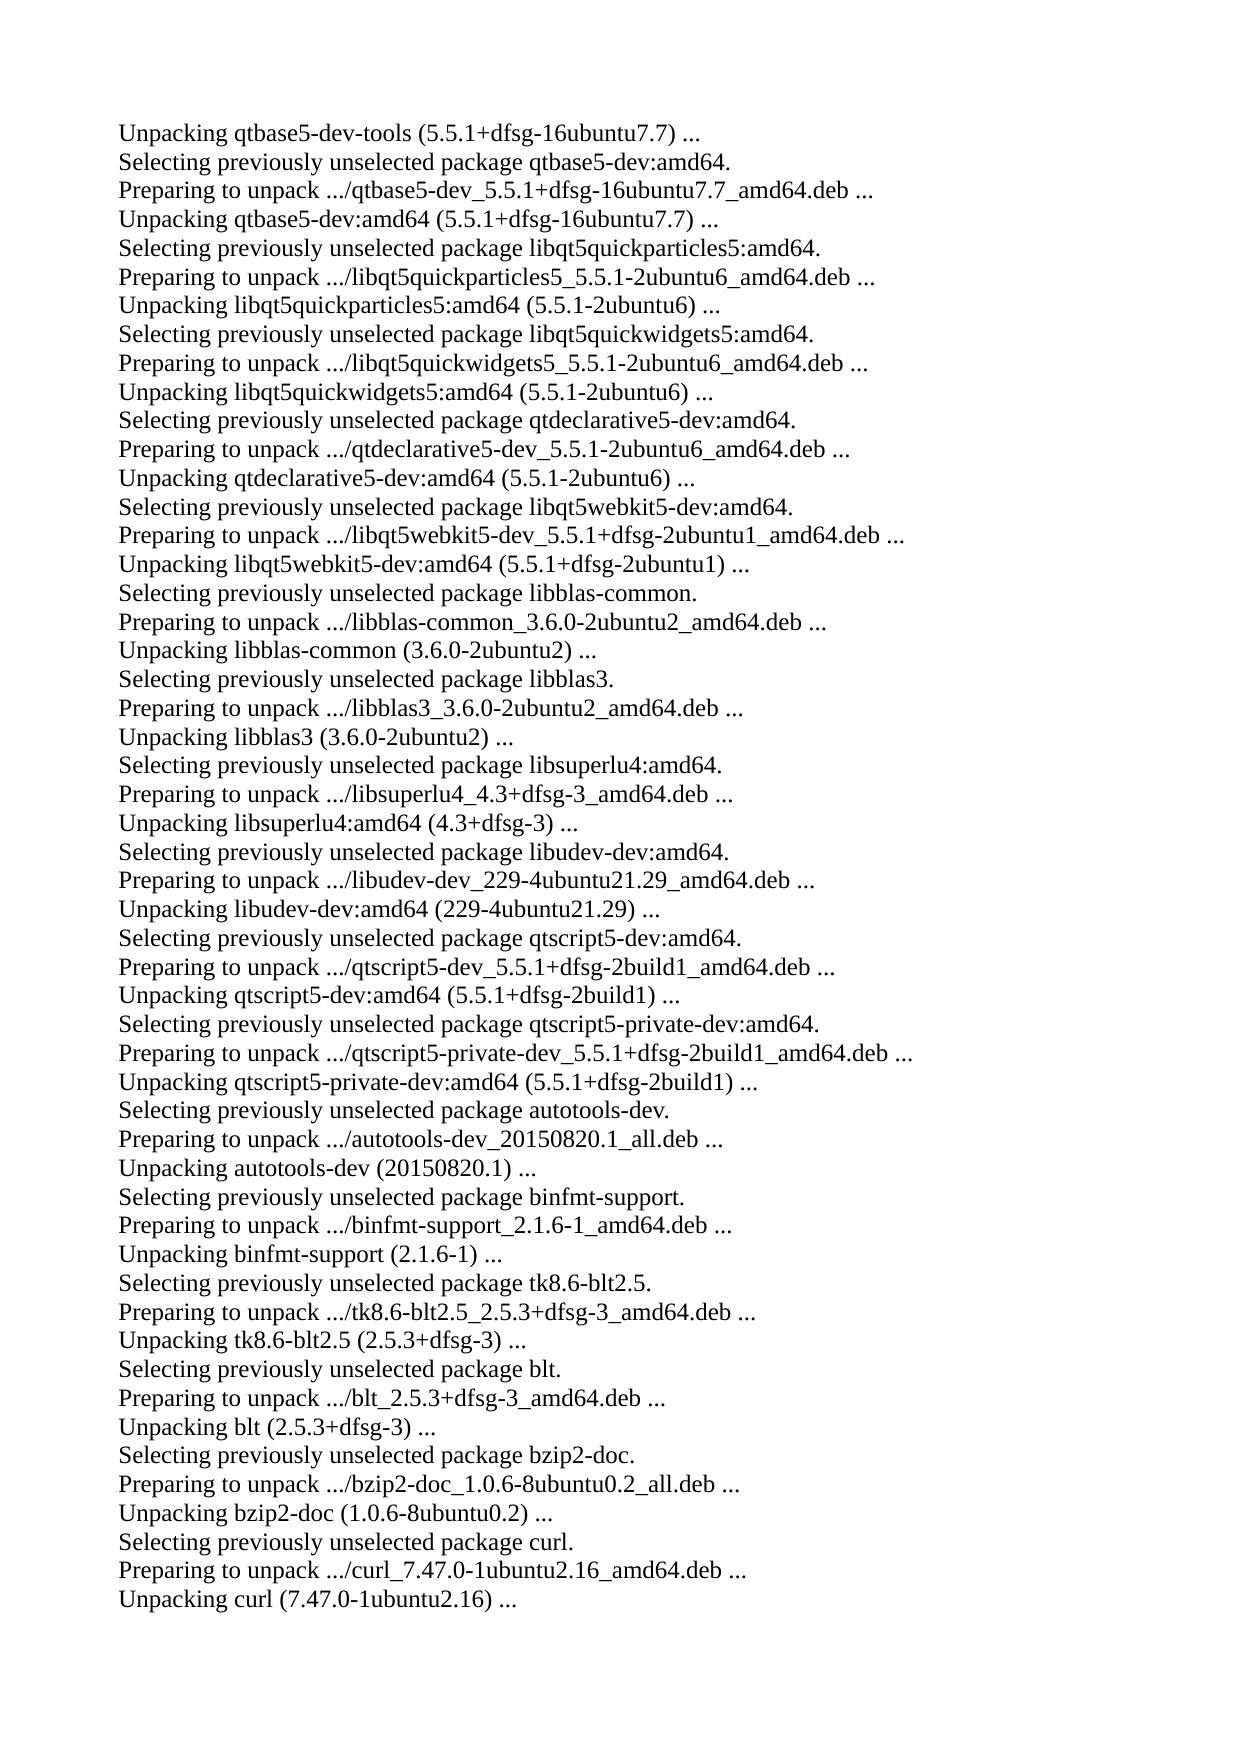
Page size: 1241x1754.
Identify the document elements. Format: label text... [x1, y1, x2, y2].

text Unpacking libudev-dev:amd64 (229-4ubuntu21.29) ... [118, 894, 1122, 923]
text Selecting previously unselected package libblas-common. [118, 578, 1122, 607]
text Unpacking libqt5quickparticles5:amd64 (5.5.1-2ubuntu6) ... [118, 291, 1122, 319]
text Preparing to unpack .../qtscript5-dev_5.5.1+dfsg-2build1_amd64.deb ... [118, 952, 1122, 981]
text Selecting previously unselected package bzip2-doc. [118, 1441, 1122, 1469]
text Unpacking binfmt-support (2.1.6-1) ... [118, 1239, 1122, 1268]
text Selecting previously unselected package qtscript5-dev:amd64. [118, 923, 1122, 952]
text Unpacking qtscript5-private-dev:amd64 (5.5.1+dfsg-2build1) ... [118, 1067, 1122, 1096]
text Unpacking qtscript5-dev:amd64 (5.5.1+dfsg-2build1) ... [118, 981, 1122, 1009]
text Selecting previously unselected package libqt5quickparticles5:amd64. [118, 233, 1122, 262]
text Preparing to unpack .../blt_2.5.3+dfsg-3_amd64.deb ... [118, 1383, 1122, 1412]
text Selecting previously unselected package autotools-dev. [118, 1096, 1122, 1124]
text Selecting previously unselected package libqt5quickwidgets5:amd64. [118, 319, 1122, 348]
text Preparing to unpack .../bzip2-doc_1.0.6-8ubuntu0.2_all.deb ... [118, 1469, 1122, 1498]
text Selecting previously unselected package tk8.6-blt2.5. [118, 1268, 1122, 1297]
text Preparing to unpack .../libsuperlu4_4.3+dfsg-3_amd64.deb ... [118, 779, 1122, 808]
text Unpacking qtdeclarative5-dev:amd64 (5.5.1-2ubuntu6) ... [118, 463, 1122, 492]
text Preparing to unpack .../libblas3_3.6.0-2ubuntu2_amd64.deb ... [118, 693, 1122, 722]
text Unpacking libblas-common (3.6.0-2ubuntu2) ... [118, 636, 1122, 664]
text Preparing to unpack .../libblas-common_3.6.0-2ubuntu2_amd64.deb ... [118, 607, 1122, 636]
text Selecting previously unselected package libqt5webkit5-dev:amd64. [118, 492, 1122, 521]
text Unpacking libqt5webkit5-dev:amd64 (5.5.1+dfsg-2ubuntu1) ... [118, 549, 1122, 578]
text Unpacking qtbase5-dev-tools (5.5.1+dfsg-16ubuntu7.7) ... [118, 118, 1122, 147]
text Selecting previously unselected package libudev-dev:amd64. [118, 837, 1122, 866]
text Selecting previously unselected package curl. [118, 1527, 1122, 1556]
text Unpacking blt (2.5.3+dfsg-3) ... [118, 1412, 1122, 1441]
text Preparing to unpack .../libqt5webkit5-dev_5.5.1+dfsg-2ubuntu1_amd64.deb ... [118, 521, 1122, 549]
text Unpacking qtbase5-dev:amd64 (5.5.1+dfsg-16ubuntu7.7) ... [118, 204, 1122, 233]
text Preparing to unpack .../tk8.6-blt2.5_2.5.3+dfsg-3_amd64.deb ... [118, 1297, 1122, 1326]
text Preparing to unpack .../qtdeclarative5-dev_5.5.1-2ubuntu6_amd64.deb ... [118, 434, 1122, 463]
text Unpacking bzip2-doc (1.0.6-8ubuntu0.2) ... [118, 1498, 1122, 1527]
text Preparing to unpack .../binfmt-support_2.1.6-1_amd64.deb ... [118, 1211, 1122, 1239]
text Selecting previously unselected package blt. [118, 1354, 1122, 1383]
text Selecting previously unselected package libblas3. [118, 664, 1122, 693]
text Preparing to unpack .../libqt5quickparticles5_5.5.1-2ubuntu6_amd64.deb ... [118, 262, 1122, 291]
text Preparing to unpack .../qtbase5-dev_5.5.1+dfsg-16ubuntu7.7_amd64.deb ... [118, 176, 1122, 204]
text Unpacking libsuperlu4:amd64 (4.3+dfsg-3) ... [118, 808, 1122, 837]
text Selecting previously unselected package qtscript5-private-dev:amd64. [118, 1009, 1122, 1038]
text Selecting previously unselected package qtdeclarative5-dev:amd64. [118, 406, 1122, 434]
text Preparing to unpack .../autotools-dev_20150820.1_all.deb ... [118, 1124, 1122, 1153]
text Preparing to unpack .../curl_7.47.0-1ubuntu2.16_amd64.deb ... [118, 1556, 1122, 1584]
text Preparing to unpack .../libudev-dev_229-4ubuntu21.29_amd64.deb ... [118, 866, 1122, 894]
text Unpacking autotools-dev (20150820.1) ... [118, 1153, 1122, 1182]
text Selecting previously unselected package binfmt-support. [118, 1182, 1122, 1211]
text Unpacking curl (7.47.0-1ubuntu2.16) ... [118, 1584, 1122, 1613]
text Unpacking libblas3 (3.6.0-2ubuntu2) ... [118, 722, 1122, 751]
text Selecting previously unselected package qtbase5-dev:amd64. [118, 147, 1122, 176]
text Selecting previously unselected package libsuperlu4:amd64. [118, 751, 1122, 779]
text Unpacking tk8.6-blt2.5 (2.5.3+dfsg-3) ... [118, 1326, 1122, 1354]
text Unpacking libqt5quickwidgets5:amd64 (5.5.1-2ubuntu6) ... [118, 377, 1122, 406]
text Preparing to unpack .../qtscript5-private-dev_5.5.1+dfsg-2build1_amd64.deb ... [118, 1038, 1122, 1067]
text Preparing to unpack .../libqt5quickwidgets5_5.5.1-2ubuntu6_amd64.deb ... [118, 348, 1122, 377]
